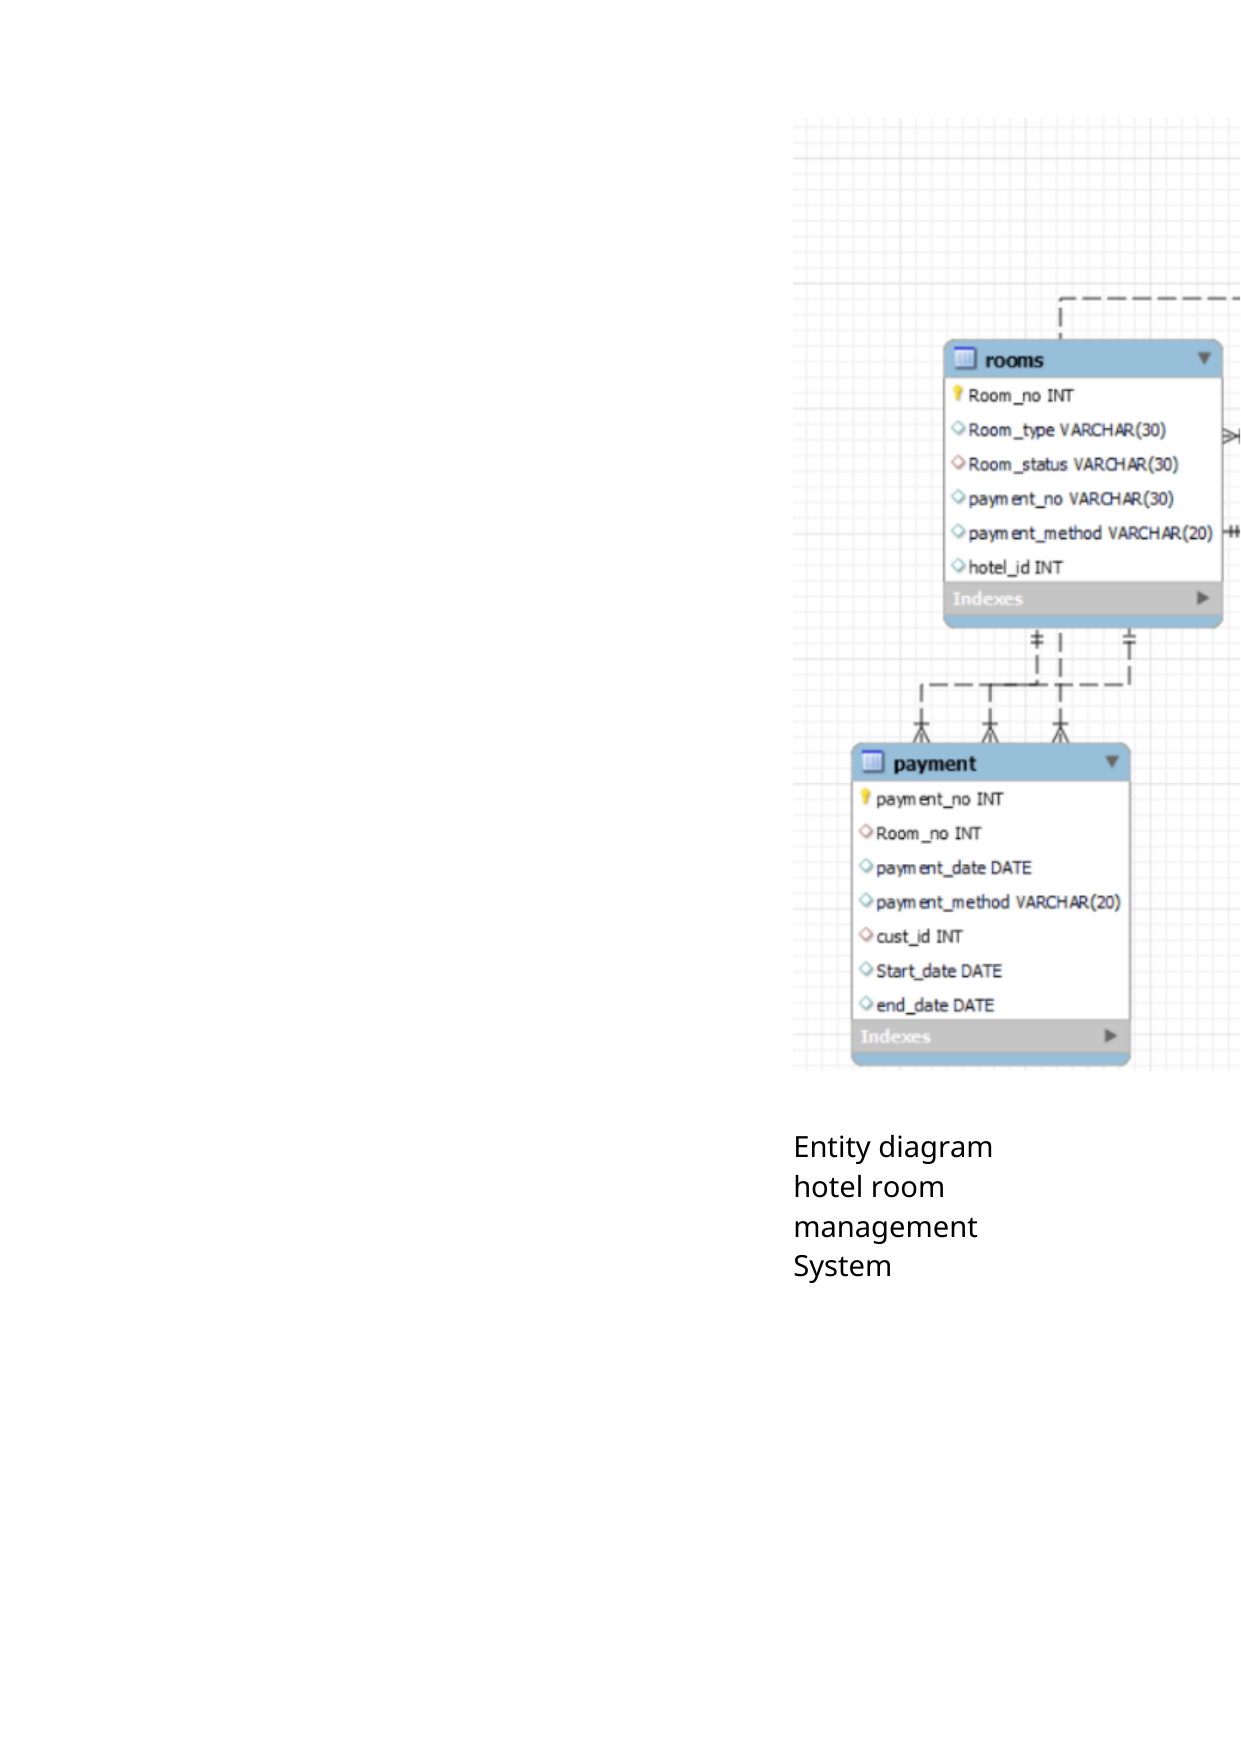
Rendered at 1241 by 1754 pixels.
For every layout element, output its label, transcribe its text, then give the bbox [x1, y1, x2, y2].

text Entity diagram hotel room management System [793, 1127, 1004, 1285]
